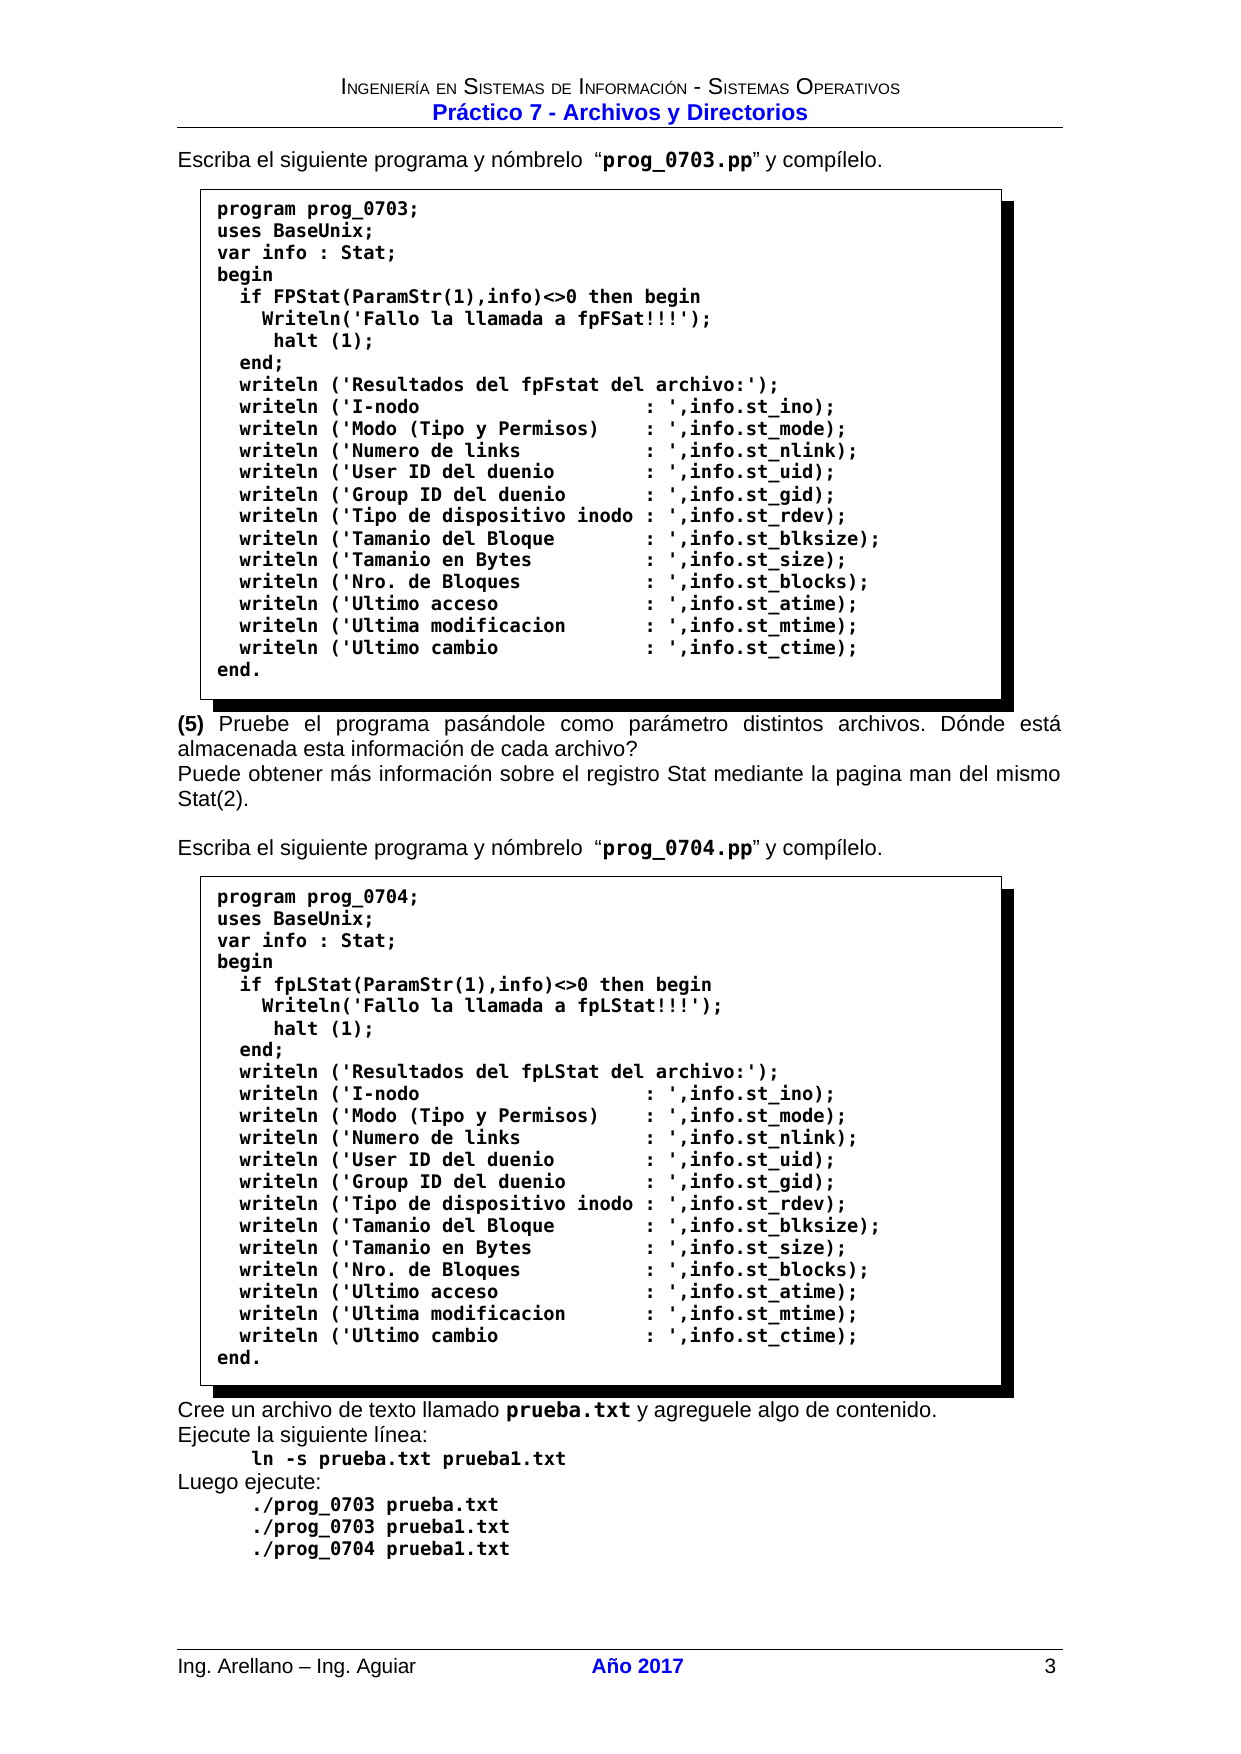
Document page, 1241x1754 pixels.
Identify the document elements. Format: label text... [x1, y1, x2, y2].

text writeln ('Nro. de Bloques : ',info.st_blocks); [217, 571, 985, 593]
text writeln ('Numero de links : ',info.st_nlink); [217, 1127, 985, 1149]
text writeln ('User ID del duenio : ',info.st_uid); [217, 1149, 985, 1171]
text Escriba el siguiente programa y nómbrelo “prog_0703.pp” y compílelo. [177, 148, 1063, 173]
text Writeln('Fallo la llamada a fpLStat!!!'); [217, 995, 985, 1017]
text writeln ('Tamanio en Bytes : ',info.st_size); [217, 549, 985, 571]
text uses BaseUnix; [217, 907, 985, 929]
text Writeln('Fallo la llamada a fpFSat!!!'); [217, 308, 985, 329]
text end; [217, 352, 985, 373]
text uses BaseUnix; [217, 220, 985, 242]
text var info : Stat; [217, 242, 985, 264]
text Puede obtener más información sobre el registro Stat mediante la pagina man del mismo Stat(2). [177, 761, 1063, 811]
text writeln ('Tamanio del Bloque : ',info.st_blksize); [217, 1215, 985, 1237]
text end. [217, 1347, 985, 1369]
text var info : Stat; [217, 929, 985, 951]
text begin [217, 951, 985, 973]
text (5) Pruebe el programa pasándole como parámetro distintos archivos. Dónde está almacenada esta información de cada archivo? [177, 173, 1063, 761]
text writeln ('Group ID del duenio : ',info.st_gid); [217, 1171, 985, 1193]
text writeln ('Ultima modificacion : ',info.st_mtime); [217, 1303, 985, 1325]
text end; [217, 1039, 985, 1061]
text Escriba el siguiente programa y nómbrelo “prog_0704.pp” y compílelo. [177, 836, 1063, 861]
text writeln ('Modo (Tipo y Permisos) : ',info.st_mode); [217, 1105, 985, 1127]
text writeln ('I-nodo : ',info.st_ino); [217, 396, 985, 417]
text begin [217, 264, 985, 286]
text ./prog_0704 prueba1.txt [177, 1538, 1063, 1560]
text end. [217, 659, 985, 681]
text program prog_0704; [217, 886, 985, 907]
text writeln ('Nro. de Bloques : ',info.st_blocks); [217, 1259, 985, 1281]
text writeln ('Resultados del fpFstat del archivo:'); [217, 373, 985, 396]
text writeln ('Tamanio en Bytes : ',info.st_size); [217, 1237, 985, 1259]
text writeln ('Ultimo cambio : ',info.st_ctime); [217, 1325, 985, 1347]
text writeln ('Numero de links : ',info.st_nlink); [217, 439, 985, 461]
text writeln ('Ultimo acceso : ',info.st_atime); [217, 593, 985, 615]
text writeln ('Ultimo acceso : ',info.st_atime); [217, 1281, 985, 1303]
text writeln ('User ID del duenio : ',info.st_uid); [217, 461, 985, 483]
text if FPStat(ParamStr(1),info)<>0 then begin [217, 286, 985, 308]
text ./prog_0703 prueba1.txt [177, 1516, 1063, 1538]
text program prog_0703; [217, 198, 985, 220]
text writeln ('I-nodo : ',info.st_ino); [217, 1083, 985, 1105]
text writeln ('Ultima modificacion : ',info.st_mtime); [217, 615, 985, 637]
text writeln ('Tipo de dispositivo inodo : ',info.st_rdev); [217, 1193, 985, 1215]
text writeln ('Modo (Tipo y Permisos) : ',info.st_mode); [217, 417, 985, 439]
text writeln ('Tipo de dispositivo inodo : ',info.st_rdev); [217, 505, 985, 527]
text ln -s prueba.txt prueba1.txt [177, 1447, 1063, 1469]
text writeln ('Ultimo cambio : ',info.st_ctime); [217, 637, 985, 659]
text writeln ('Resultados del fpLStat del archivo:'); [217, 1061, 985, 1083]
text writeln ('Group ID del duenio : ',info.st_gid); [217, 483, 985, 505]
text writeln ('Tamanio del Bloque : ',info.st_blksize); [217, 527, 985, 549]
text halt (1); [217, 1017, 985, 1039]
text halt (1); [217, 329, 985, 352]
text Luego ejecute: [177, 1469, 1063, 1494]
text ./prog_0703 prueba.txt [177, 1494, 1063, 1516]
text if fpLStat(ParamStr(1),info)<>0 then begin [217, 973, 985, 995]
text Ejecute la siguiente línea: [177, 1423, 1063, 1447]
text Cree un archivo de texto llamado prueba.txt y agreguele algo de contenido. [177, 861, 1063, 1423]
